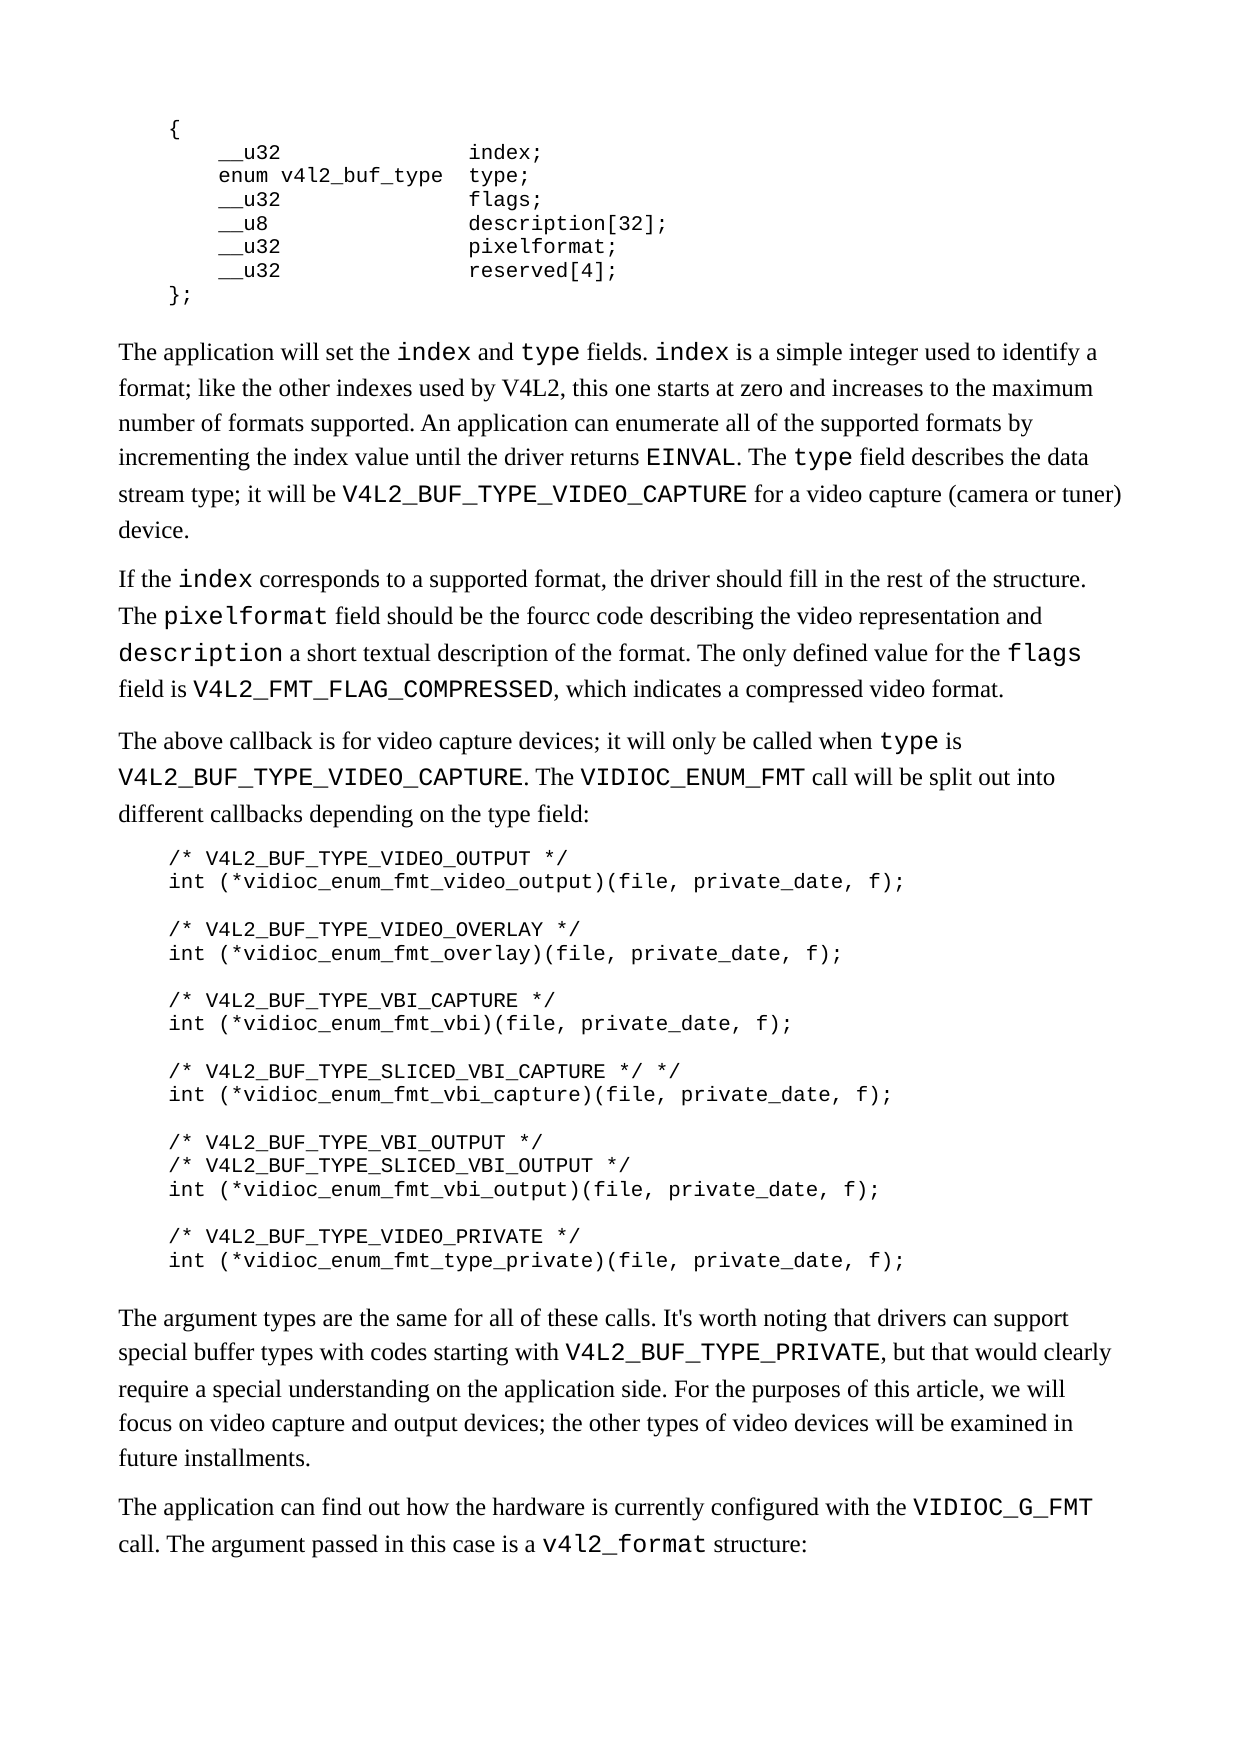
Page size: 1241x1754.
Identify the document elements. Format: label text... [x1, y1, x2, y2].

text The application can find out how the hardware is currently configured with the VIDIOC_G_FMT call. The argument passed in this case is a v4l2_format structure: [118, 1492, 1122, 1559]
text The argument types are the same for all of these calls. It's worth noting that drivers can support special buffer types with codes starting with V4L2_BUF_TYPE_PRIVATE, but that would clearly require a special understanding on the application side. For the purposes of this article, we will focus on video capture and output devices; the other types of video devices will be examined in future installments. [118, 1303, 1122, 1472]
text /* V4L2_BUF_TYPE_SLICED_VBI_CAPTURE */ */ [118, 1061, 1122, 1084]
text }; [118, 284, 1122, 307]
text /* V4L2_BUF_TYPE_VBI_OUTPUT */ [118, 1132, 1122, 1155]
text int (*vidioc_enum_fmt_overlay)(file, private_date, f); [118, 942, 1122, 966]
text The application will set the index and type fields. index is a simple integer used to identify a format; like the other indexes used by V4L2, this one starts at zero and increases to the maximum number of formats supported. An application can enumerate all of the supported formats by incrementing the index value until the driver returns EINVAL. The type field describes the data stream type; it will be V4L2_BUF_TYPE_VIDEO_CAPTURE for a video capture (camera or tuner) device. [118, 337, 1122, 544]
text /* V4L2_BUF_TYPE_SLICED_VBI_OUTPUT */ [118, 1155, 1122, 1179]
text If the index corresponds to a supported format, the driver should fill in the rest of the structure. The pixelformat field should be the fourcc code describing the video representation and description a short textual description of the format. The only defined value for the flags field is V4L2_FMT_FLAG_COMPRESSED, which indicates a compressed video format. [118, 564, 1122, 705]
text /* V4L2_BUF_TYPE_VIDEO_PRIVATE */ [118, 1226, 1122, 1250]
text /* V4L2_BUF_TYPE_VBI_CAPTURE */ [118, 990, 1122, 1013]
text __u32 pixelformat; [118, 236, 1122, 260]
text The above callback is for video capture devices; it will only be called when type is V4L2_BUF_TYPE_VIDEO_CAPTURE. The VIDIOC_ENUM_FMT call will be split out into different callbacks depending on the type field: [118, 726, 1122, 828]
text int (*vidioc_enum_fmt_video_output)(file, private_date, f); [118, 872, 1122, 895]
text int (*vidioc_enum_fmt_vbi)(file, private_date, f); [118, 1013, 1122, 1037]
text int (*vidioc_enum_fmt_type_private)(file, private_date, f); [118, 1250, 1122, 1273]
text __u8 description[32]; [118, 213, 1122, 236]
text __u32 index; [118, 142, 1122, 165]
text int (*vidioc_enum_fmt_vbi_capture)(file, private_date, f); [118, 1084, 1122, 1108]
text __u32 flags; [118, 189, 1122, 213]
text enum v4l2_buf_type type; [118, 165, 1122, 189]
text /* V4L2_BUF_TYPE_VIDEO_OUTPUT */ [118, 848, 1122, 872]
text __u32 reserved[4]; [118, 260, 1122, 284]
text { [118, 118, 1122, 142]
text /* V4L2_BUF_TYPE_VIDEO_OVERLAY */ [118, 919, 1122, 942]
text int (*vidioc_enum_fmt_vbi_output)(file, private_date, f); [118, 1179, 1122, 1203]
